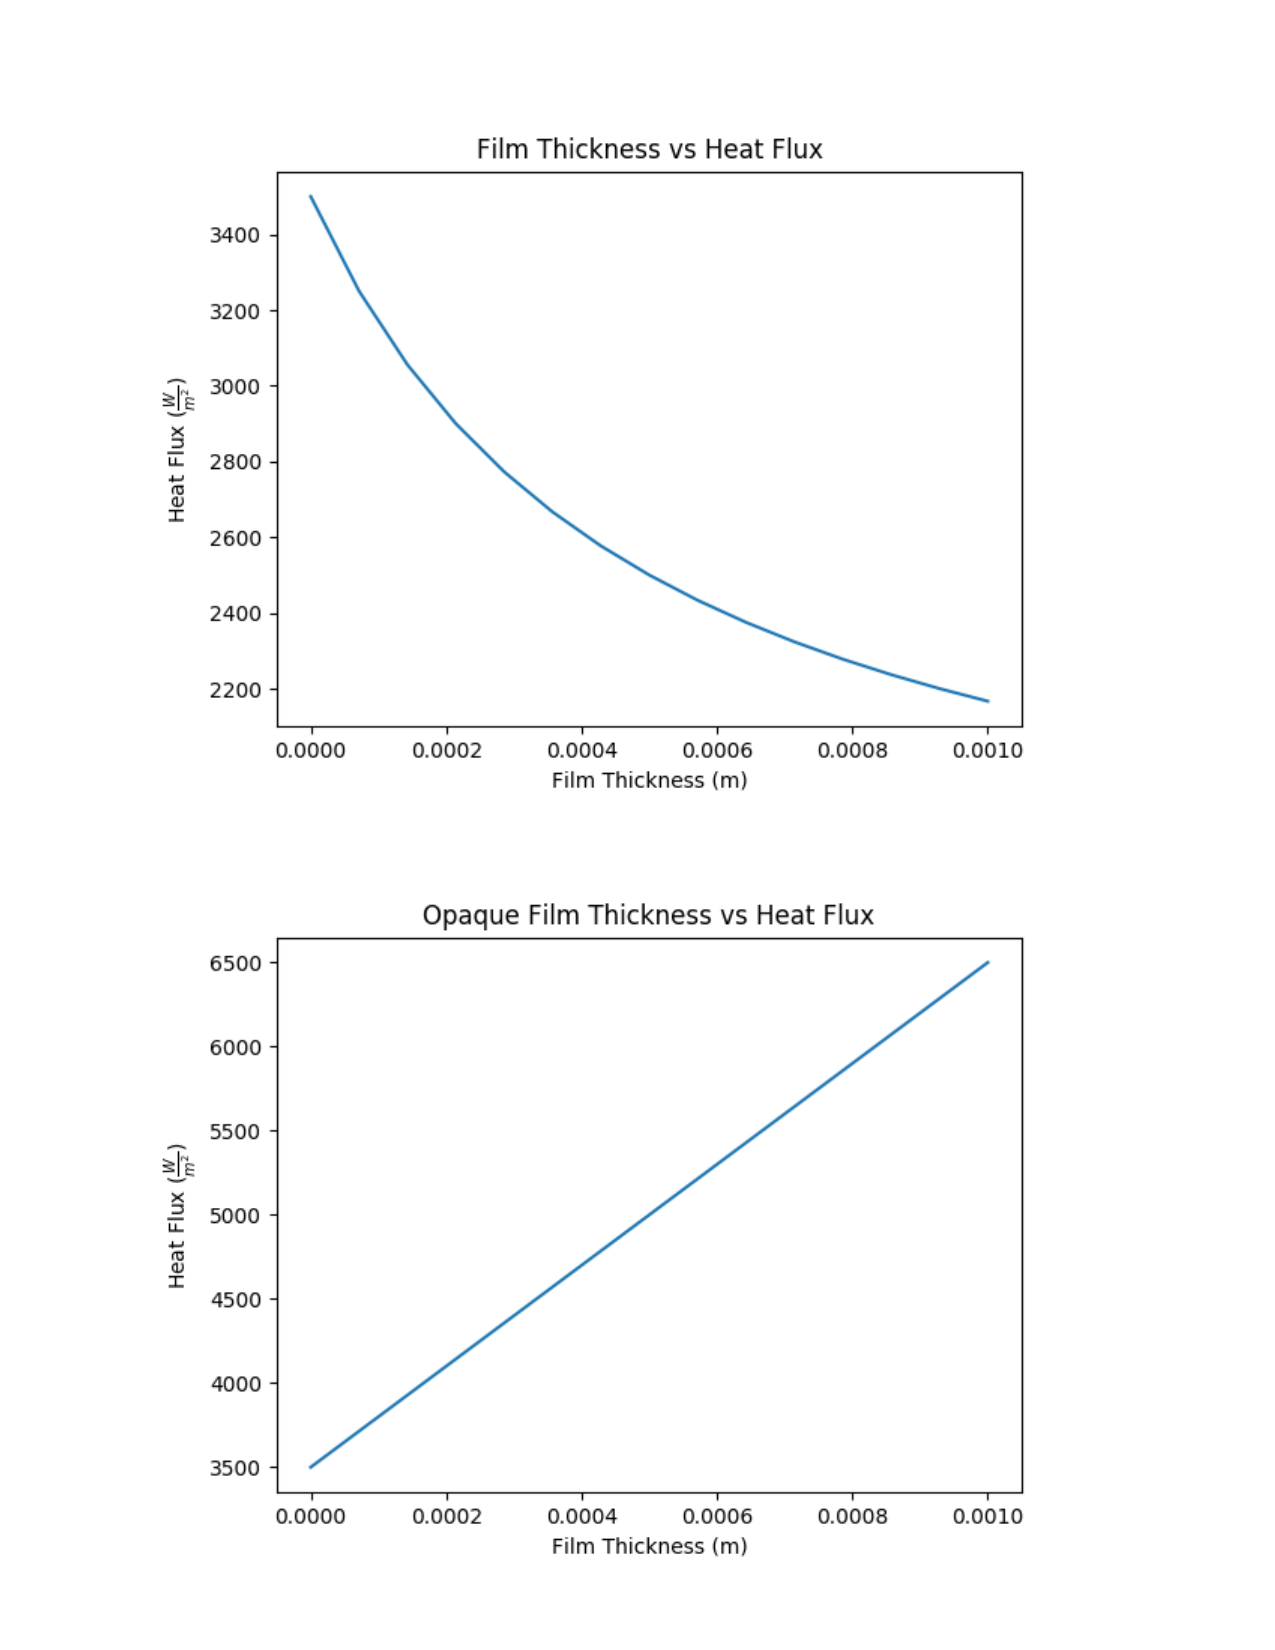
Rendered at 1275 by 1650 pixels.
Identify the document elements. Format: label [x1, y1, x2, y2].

picture [157, 85, 1118, 806]
picture [157, 852, 1118, 1572]
